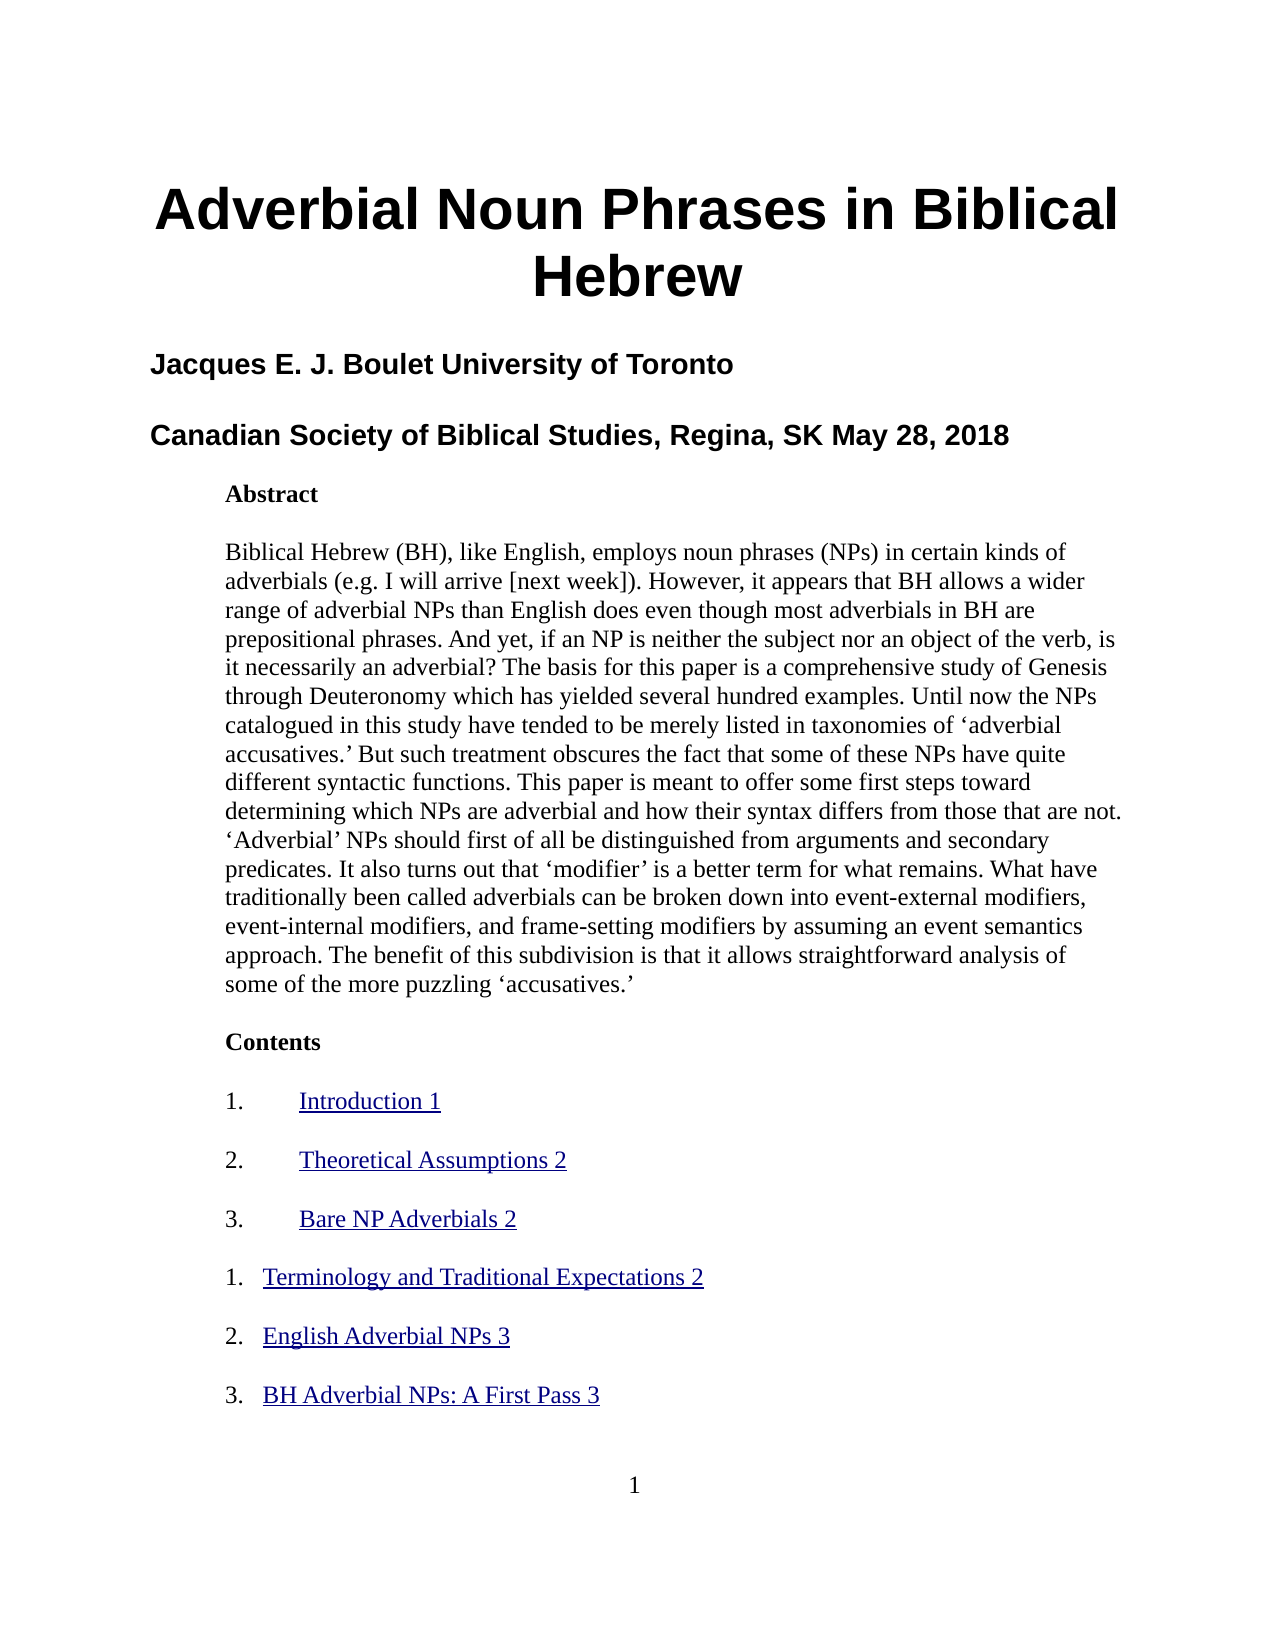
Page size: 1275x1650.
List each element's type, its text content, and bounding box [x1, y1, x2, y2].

list Introduction 1 [225, 1086, 1125, 1115]
list Terminology and Traditional Expectations 2 [225, 1262, 1125, 1291]
subtitle Canadian Society of Biblical Studies, Regina, SK May 28, 2018 [150, 418, 1125, 451]
text Biblical Hebrew (BH), like English, employs noun phrases (NPs) in certain kinds of adverbials (e.g. I will arrive [next week]). However, it appears that BH allows a wider range of adverbial NPs than English does even though most adverbials in BH are prepositional phrases. And yet, if an NP is neither the subject nor an object of the verb, is it necessarily an adverbial? The basis for this paper is a comprehensive study of Genesis through Deuteronomy which has yielded several hundred examples. Until now the NPs catalogued in this study have tended to be merely listed in taxonomies of ‘adverbial accusatives.’ But such treatment obscures the fact that some of these NPs have quite different syntactic functions. This paper is meant to offer some first steps toward determining which NPs are adverbial and how their syntax differs from those that are not. ‘Adverbial’ NPs should first of all be distinguished from arguments and secondary predicates. It also turns out that ‘modifier’ is a better term for what remains. What have traditionally been called adverbials can be broken down into event-external modifiers, event-internal modifiers, and frame-setting modifiers by assuming an event semantics approach. The benefit of this subdivision is that it allows straightforward analysis of some of the more puzzling ‘accusatives.’ [225, 537, 1125, 997]
list Theoretical Assumptions 2 [225, 1145, 1125, 1174]
text Contents [225, 1027, 1125, 1056]
subtitle Jacques E. J. Boulet University of Toronto [150, 347, 1125, 380]
title Adverbial Noun Phrases in Biblical Hebrew [150, 175, 1125, 309]
list Bare NP Adverbials 2 [225, 1204, 1125, 1232]
list English Adverbial NPs 3 [225, 1321, 1125, 1350]
text Abstract [225, 479, 1125, 507]
list BH Adverbial NPs: A First Pass 3 [225, 1380, 1125, 1409]
